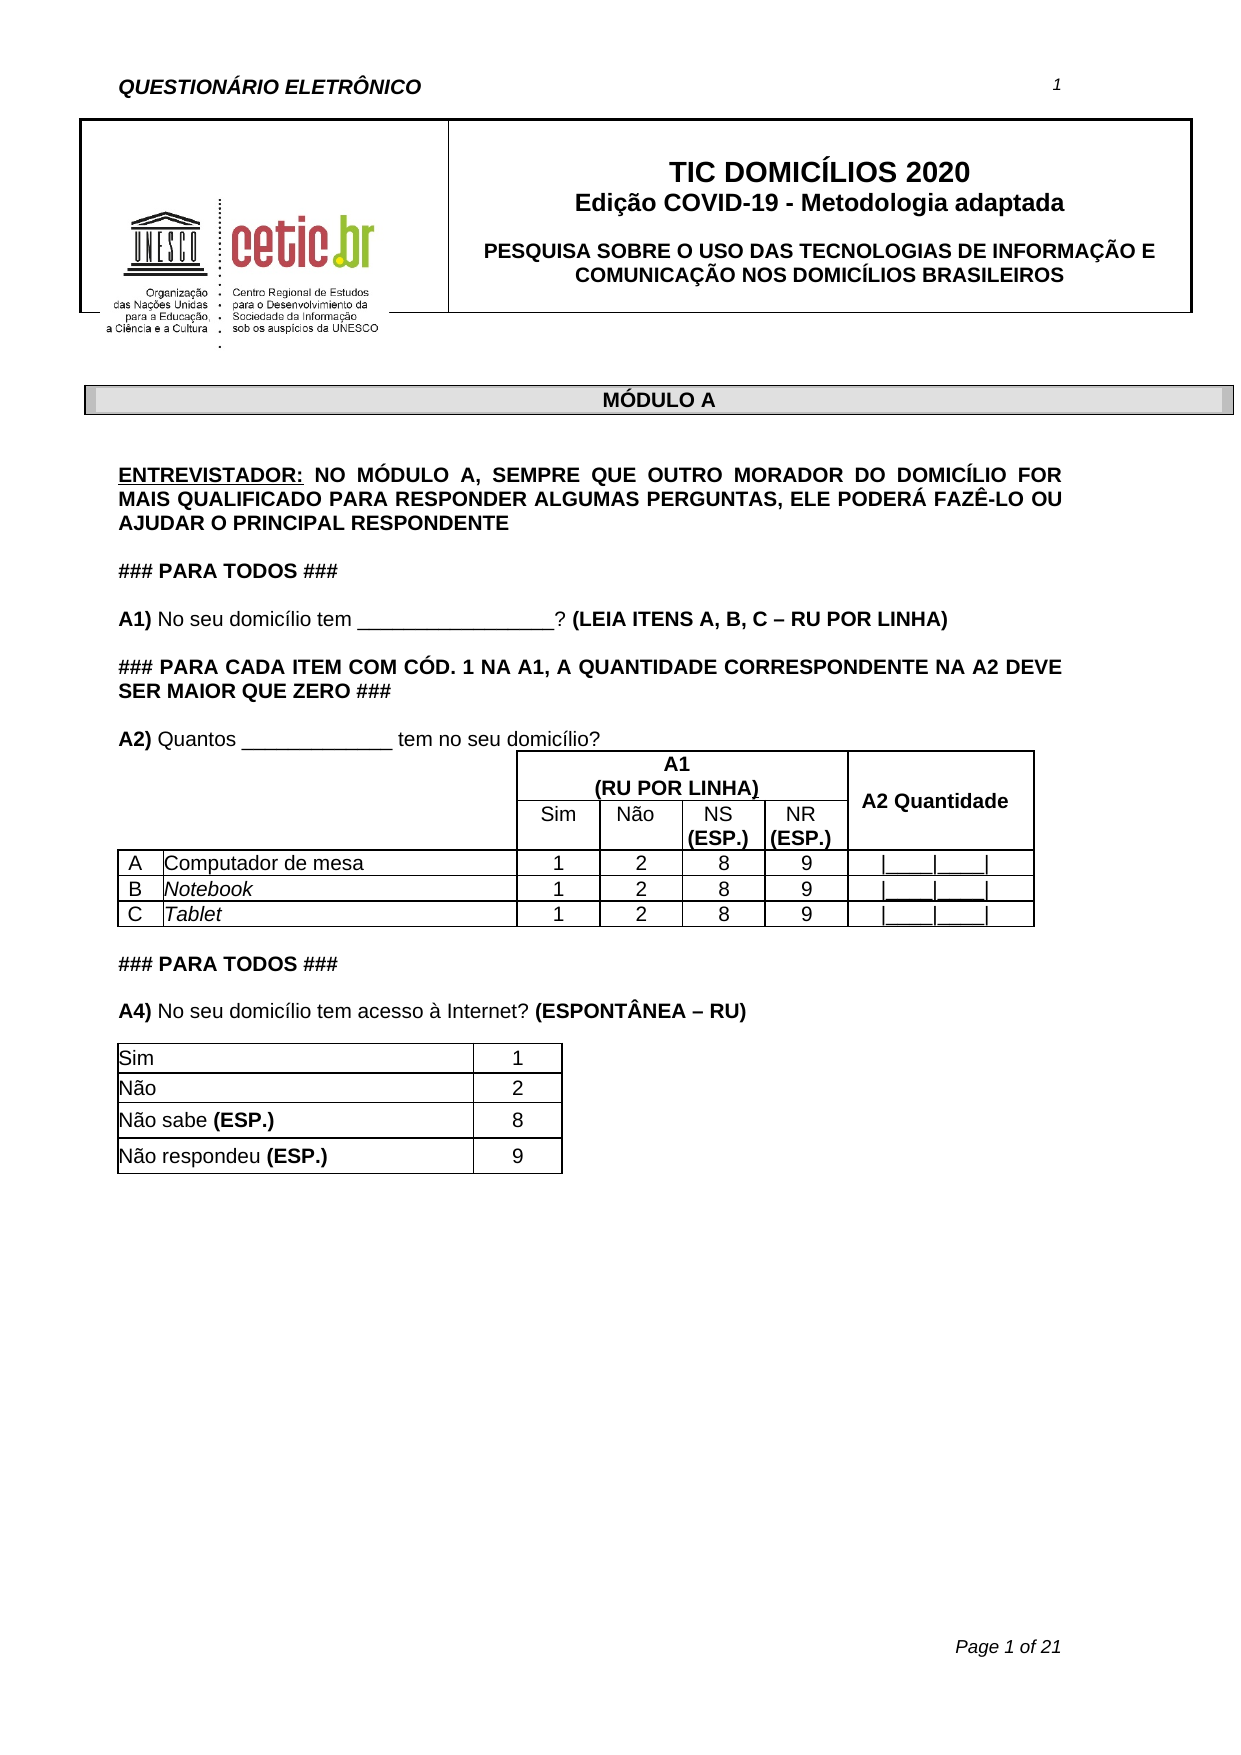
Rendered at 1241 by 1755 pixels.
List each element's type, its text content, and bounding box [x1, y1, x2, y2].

table_cell Não [601, 801, 682, 849]
table_header TIC DOMICÍLIOS 2020 Edição COVID-19 - Metodologia adaptada PESQUISA SOBRE O USO DAS TECNOLOGIAS DE INFORMAÇÃO E COMUNICAÇÃO NOS DOMICÍLIOS BRASILEIROS [449, 121, 1190, 312]
table_cell Computador de mesa [164, 851, 516, 875]
table_cell 8 [683, 876, 764, 900]
table_header A2 Quantidade [849, 752, 1033, 849]
table_cell [164, 800, 516, 849]
table_cell 9 [766, 851, 847, 875]
table_cell A [119, 851, 163, 875]
table_header MÓDULO A [86, 386, 1233, 414]
table_cell |____|____| [849, 902, 1033, 926]
text A2) Quantos _____________ tem no seu domicílio? [118, 726, 1063, 750]
table_cell Tablet [164, 902, 516, 926]
table_cell |____|____| [849, 876, 1033, 900]
table_cell 2 [601, 876, 682, 900]
table_cell 1 [518, 876, 599, 900]
table_cell 9 [766, 902, 847, 926]
table_cell 8 [683, 902, 764, 926]
table_header [164, 750, 516, 800]
text ### PARA CADA ITEM COM CÓD. 1 NA A1, A QUANTIDADE CORRESPONDENTE NA A2 DEVE SER MAIOR QUE ZERO ### [118, 654, 1063, 702]
table_cell Sim [518, 801, 599, 849]
table_cell 8 [683, 851, 764, 875]
table_cell 9 [766, 876, 847, 900]
text ENTREVISTADOR: NO MÓDULO A, SEMPRE QUE OUTRO MORADOR DO DOMICÍLIO FOR MAIS QUALIFICADO PARA RESPONDER ALGUMAS PERGUNTAS, ELE PODERÁ FAZÊ-LO OU AJUDAR O PRINCIPAL RESPONDENTE [118, 463, 1063, 535]
table_cell B [119, 876, 163, 900]
table_cell 1 [518, 902, 599, 926]
table_cell 2 [601, 902, 682, 926]
table_cell 2 [474, 1074, 561, 1102]
table_header 1 [474, 1044, 561, 1072]
text ### PARA TODOS ### [118, 559, 1063, 583]
table_cell Notebook [164, 876, 516, 900]
text ### PARA TODOS ### [118, 951, 1063, 975]
table_cell 1 [518, 851, 599, 875]
text A4) No seu domicílio tem acesso à Internet? (ESPONTÂNEA – RU) [118, 999, 1063, 1023]
table_cell NS (ESP.) [683, 801, 764, 849]
table_cell Não respondeu (ESP.) [119, 1139, 473, 1172]
table_header [82, 121, 448, 312]
table_cell Não sabe (ESP.) [119, 1103, 473, 1137]
table_header Sim [119, 1044, 473, 1072]
table_cell [118, 800, 163, 849]
table_cell 9 [474, 1139, 561, 1172]
table_cell 8 [474, 1103, 561, 1137]
table_cell |____|____| [849, 851, 1033, 875]
table_cell NR (ESP.) [766, 801, 847, 849]
table_header A1 (RU POR LINHA) [518, 752, 847, 800]
table_cell Não [119, 1074, 473, 1102]
table_header [118, 750, 163, 800]
table_cell C [119, 902, 163, 926]
table_cell 2 [601, 851, 682, 875]
text A1) No seu domicílio tem _________________? (LEIA ITENS A, B, C – RU POR LINHA) [118, 607, 1063, 631]
